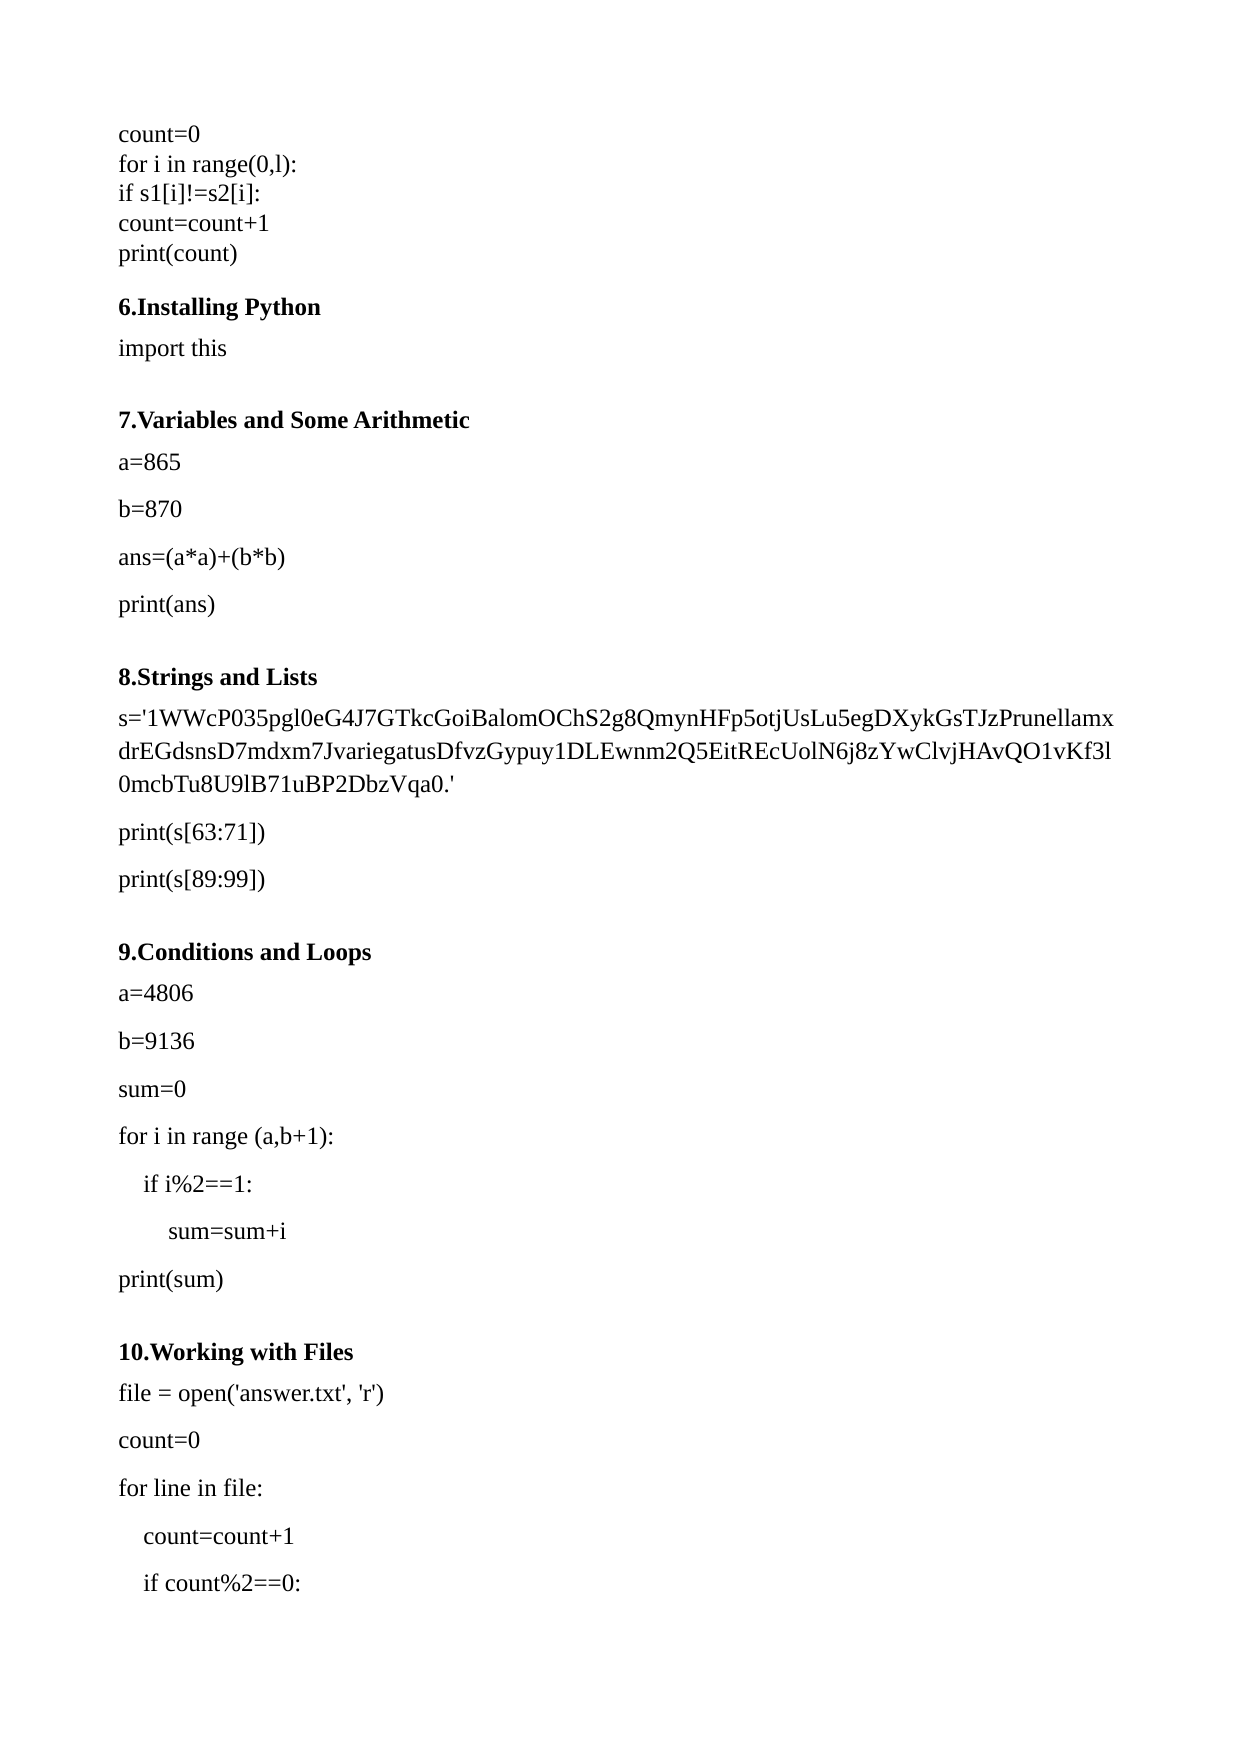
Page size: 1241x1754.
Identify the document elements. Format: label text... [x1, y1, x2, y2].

subtitle 9.Conditions and Loops [118, 937, 1122, 966]
text sum=0 [118, 1074, 1122, 1102]
subtitle 8.Strings and Lists [118, 662, 1122, 691]
text print(ans) [118, 589, 1122, 618]
text for i in range (a,b+1): [118, 1121, 1122, 1150]
text count=0 [118, 1426, 1122, 1454]
subtitle 7.Variables and Some Arithmetic [118, 405, 1122, 434]
text count=0 [118, 118, 1122, 148]
text if i%2==1: [118, 1169, 1122, 1198]
text sum=sum+i [118, 1216, 1122, 1245]
text a=4806 [118, 978, 1122, 1007]
text import this [118, 333, 1122, 362]
text ans=(a*a)+(b*b) [118, 542, 1122, 571]
text for i in range(0,l): [118, 148, 1122, 177]
text for line in file: [118, 1473, 1122, 1502]
text a=865 [118, 447, 1122, 475]
text if s1[i]!=s2[i]: [118, 177, 1122, 207]
text b=9136 [118, 1026, 1122, 1055]
text count=count+1 [118, 207, 1122, 237]
subtitle 10.Working with Files [118, 1337, 1122, 1365]
text file = open('answer.txt', 'r') [118, 1378, 1122, 1407]
text print(sum) [118, 1264, 1122, 1293]
text s='1WWcP035pgl0eG4J7GTkcGoiBalomOChS2g8QmynHFp5otjUsLu5egDXykGsTJzPrunellamxdrEGdsnsD7mdxm7JvariegatusDfvzGypuy1DLEwnm2Q5EitREcUolN6j8zYwClvjHAvQO1vKf3l0mcbTu8U9lB71uBP2DbzVqa0.' [118, 703, 1122, 798]
text print(s[63:71]) [118, 817, 1122, 846]
text print(count) [118, 237, 1122, 267]
text b=870 [118, 494, 1122, 523]
text count=count+1 [118, 1521, 1122, 1549]
subtitle 6.Installing Python [118, 292, 1122, 320]
text print(s[89:99]) [118, 864, 1122, 893]
text if count%2==0: [118, 1568, 1122, 1597]
